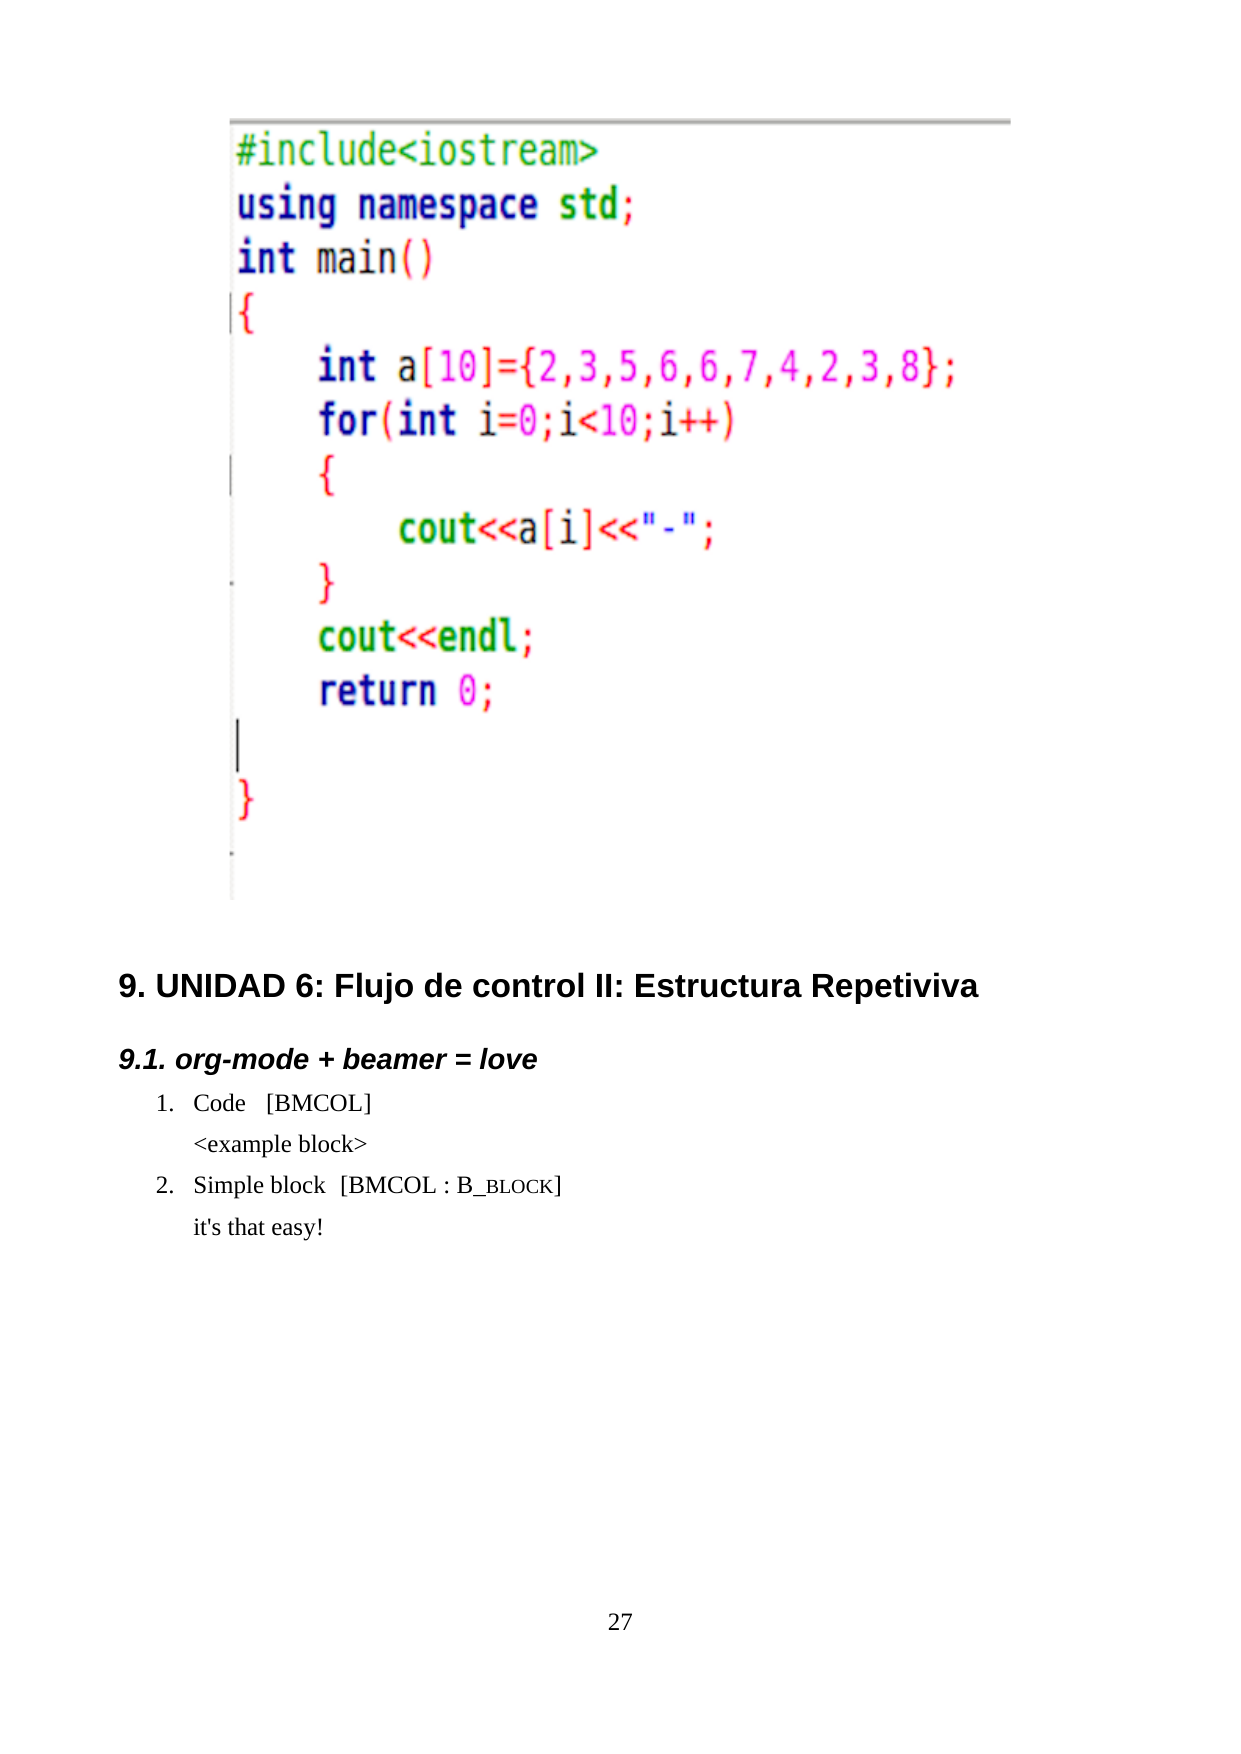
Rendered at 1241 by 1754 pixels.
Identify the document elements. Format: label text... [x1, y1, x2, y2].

list <example block> [156, 1129, 1122, 1158]
subtitle UNIDAD 6: Flujo de control II: Estructura Repetiviva [118, 966, 1122, 1004]
subtitle org-mode + beamer = love [118, 1042, 1122, 1075]
list it's that easy! [156, 1212, 1122, 1240]
list Simple block [BMCOL : B_block] [156, 1170, 1122, 1199]
list Code [BMCOL] [156, 1088, 1122, 1117]
